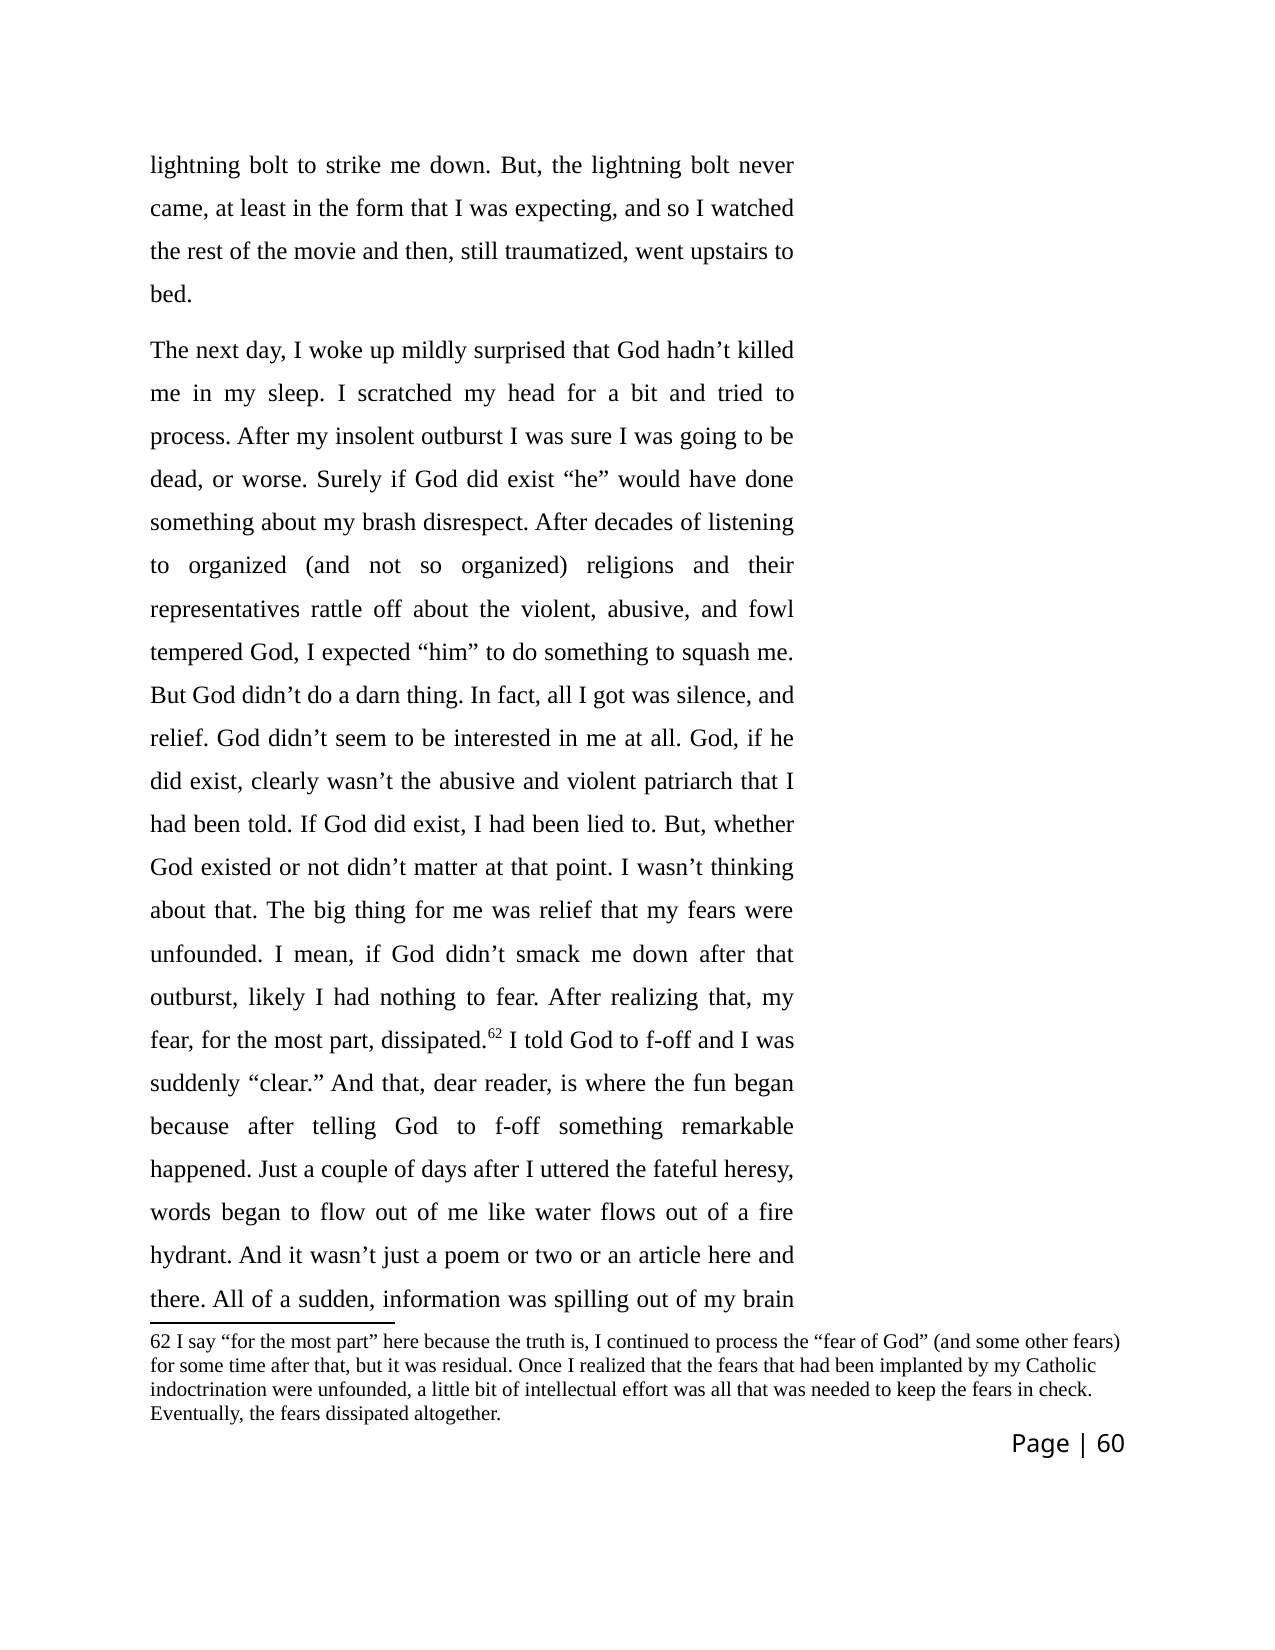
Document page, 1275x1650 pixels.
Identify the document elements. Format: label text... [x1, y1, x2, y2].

text The next day, I woke up mildly surprised that God hadn’t killed me in my sleep. I scratched my head for a bit and tried to process. After my insolent outburst I was sure I was going to be dead, or worse. Surely if God did exist “he” would have done something about my brash disrespect. After decades of listening to organized (and not so organized) religions and their representatives rattle off about the violent, abusive, and fowl tempered God, I expected “him” to do something to squash me. But God didn’t do a darn thing. In fact, all I got was silence, and relief. God didn’t seem to be interested in me at all. God, if he did exist, clearly wasn’t the abusive and violent patriarch that I had been told. If God did exist, I had been lied to. But, whether God existed or not didn’t matter at that point. I wasn’t thinking about that. The big thing for me was relief that my fears were unfounded. I mean, if God didn’t smack me down after that outburst, likely I had nothing to fear. After realizing that, my fear, for the most part, dissipated. I told God to f-off and I was suddenly “clear.” And that, dear reader, is where the fun began because after telling God to f-off something remarkable happened. Just a couple of days after I uttered the fateful heresy, words began to flow out of me like water flows out of a fire hydrant. And it wasn’t just a poem or two or an article here and there. All of a sudden, information was spilling out of my brain [150, 335, 795, 1312]
text lightning bolt to strike me down. But, the lightning bolt never came, at least in the form that I was expecting, and so I watched the rest of the movie and then, still traumatized, went upstairs to bed. [150, 150, 795, 308]
text I say “for the most part” here because the truth is, I continued to process the “fear of God” (and some other fears) for some time after that, but it was residual. Once I realized that the fears that had been implanted by my Catholic indoctrination were unfounded, a little bit of intellectual effort was all that was needed to keep the fears in check. Eventually, the fears dissipated altogether. [150, 1329, 1125, 1425]
